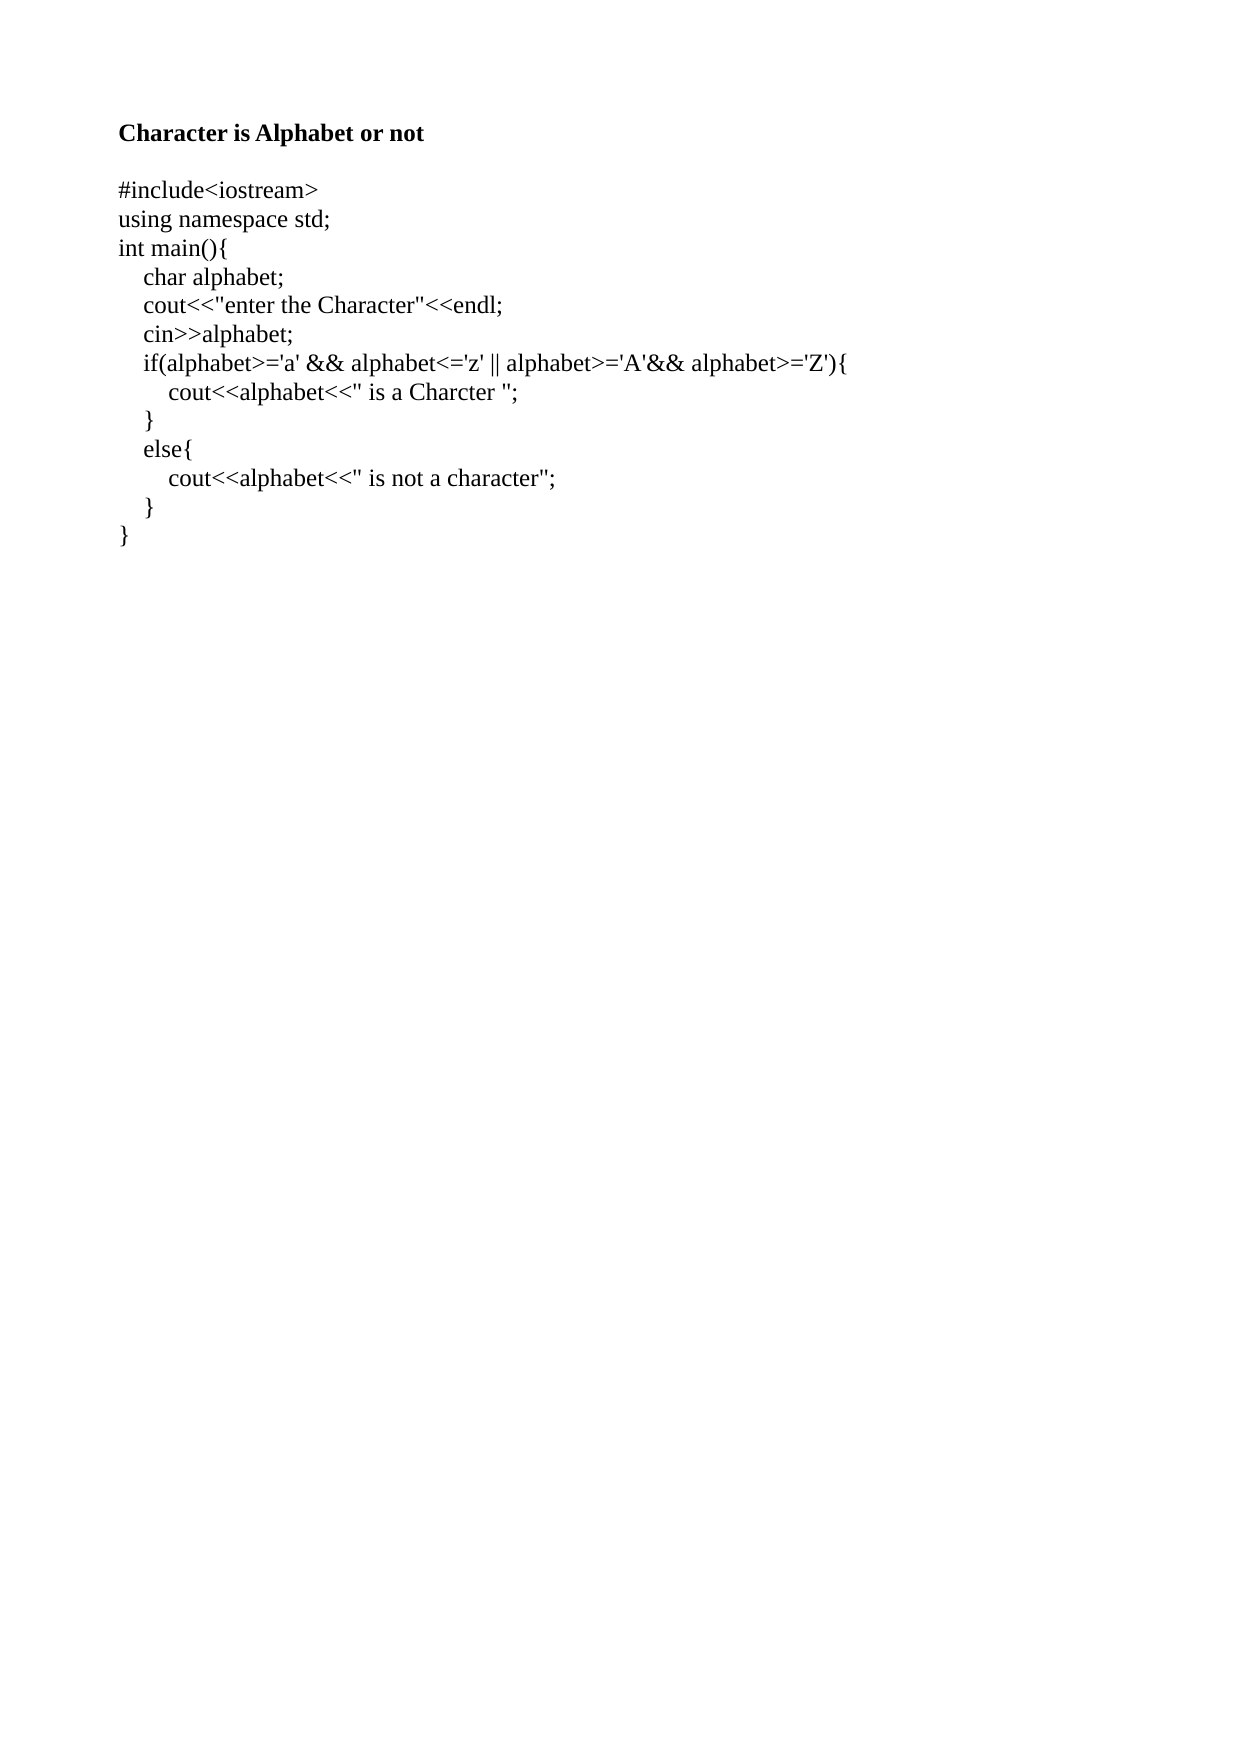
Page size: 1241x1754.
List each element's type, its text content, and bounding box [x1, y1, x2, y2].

text char alphabet; [118, 262, 1122, 291]
text int main(){ [118, 233, 1122, 262]
text cout<<"enter the Character"<<endl; [118, 291, 1122, 319]
text using namespace std; [118, 204, 1122, 233]
text cin>>alphabet; [118, 319, 1122, 348]
text if(alphabet>='a' && alphabet<='z' || alphabet>='A'&& alphabet>='Z'){ [118, 348, 1122, 377]
text else{ [118, 434, 1122, 463]
text } [118, 406, 1122, 434]
text } [118, 521, 1122, 549]
text } [118, 492, 1122, 521]
text cout<<alphabet<<" is not a character"; [118, 463, 1122, 492]
text cout<<alphabet<<" is a Charcter "; [118, 377, 1122, 406]
text #include<iostream> [118, 176, 1122, 204]
text Character is Alphabet or not [118, 118, 1122, 147]
